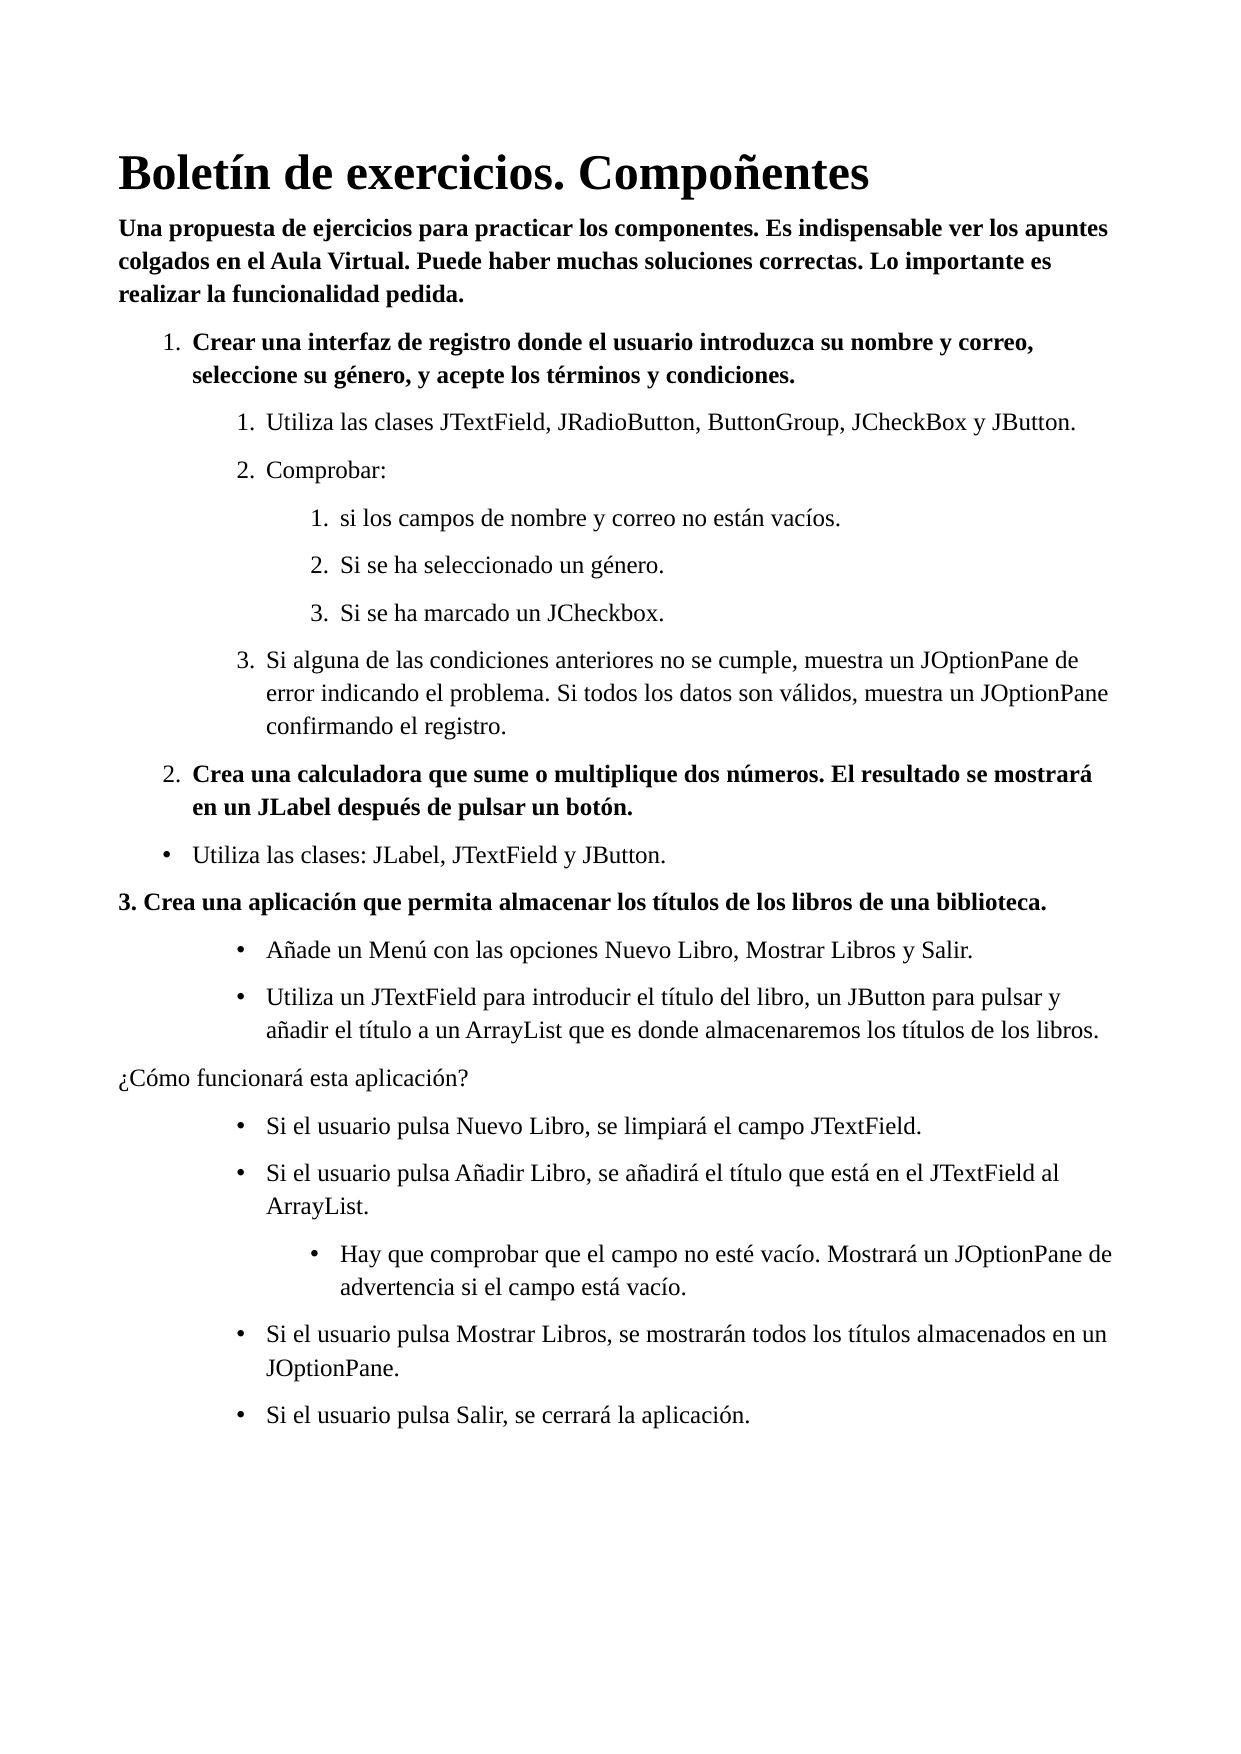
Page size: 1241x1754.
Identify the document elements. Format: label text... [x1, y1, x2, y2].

list Hay que comprobar que el campo no esté vacío. Mostrará un JOptionPane de advertencia si el campo está vacío. [310, 1239, 1122, 1301]
list Si el usuario pulsa Salir, se cerrará la aplicación. [236, 1400, 1122, 1429]
list Si se ha marcado un JCheckbox. [310, 598, 1122, 627]
list Crear una interfaz de registro donde el usuario introduzca su nombre y correo, seleccione su género, y acepte los términos y condiciones. [162, 327, 1122, 388]
text ¿Cómo funcionará esta aplicación? [118, 1063, 1122, 1092]
list Crea una calculadora que sume o multiplique dos números. El resultado se mostrará en un JLabel después de pulsar un botón. [162, 759, 1122, 821]
list Utiliza las clases JTextField, JRadioButton, ButtonGroup, JCheckBox y JButton. [236, 407, 1122, 436]
subtitle Boletín de exercicios. Compoñentes [118, 143, 1122, 201]
list si los campos de nombre y correo no están vacíos. [310, 503, 1122, 531]
list Si alguna de las condiciones anteriores no se cumple, muestra un JOptionPane de error indicando el problema. Si todos los datos son válidos, muestra un JOptionPane confirmando el registro. [236, 645, 1122, 740]
list Si el usuario pulsa Nuevo Libro, se limpiará el campo JTextField. [236, 1111, 1122, 1139]
list Si el usuario pulsa Mostrar Libros, se mostrarán todos los títulos almacenados en un JOptionPane. [236, 1319, 1122, 1381]
text 3. Crea una aplicación que permita almacenar los títulos de los libros de una biblioteca. [118, 887, 1122, 916]
list Utiliza las clases: JLabel, JTextField y JButton. [162, 840, 1122, 868]
list Utiliza un JTextField para introducir el título del libro, un JButton para pulsar y añadir el título a un ArrayList que es donde almacenaremos los títulos de los libros. [236, 982, 1122, 1044]
list Comprobar: [236, 455, 1122, 484]
list Añade un Menú con las opciones Nuevo Libro, Mostrar Libros y Salir. [236, 935, 1122, 964]
text Una propuesta de ejercicios para practicar los componentes. Es indispensable ver los apuntes colgados en el Aula Virtual. Puede haber muchas soluciones correctas. Lo importante es realizar la funcionalidad pedida. [118, 213, 1122, 308]
list Si se ha seleccionado un género. [310, 550, 1122, 579]
list Si el usuario pulsa Añadir Libro, se añadirá el título que está en el JTextField al ArrayList. [236, 1158, 1122, 1220]
